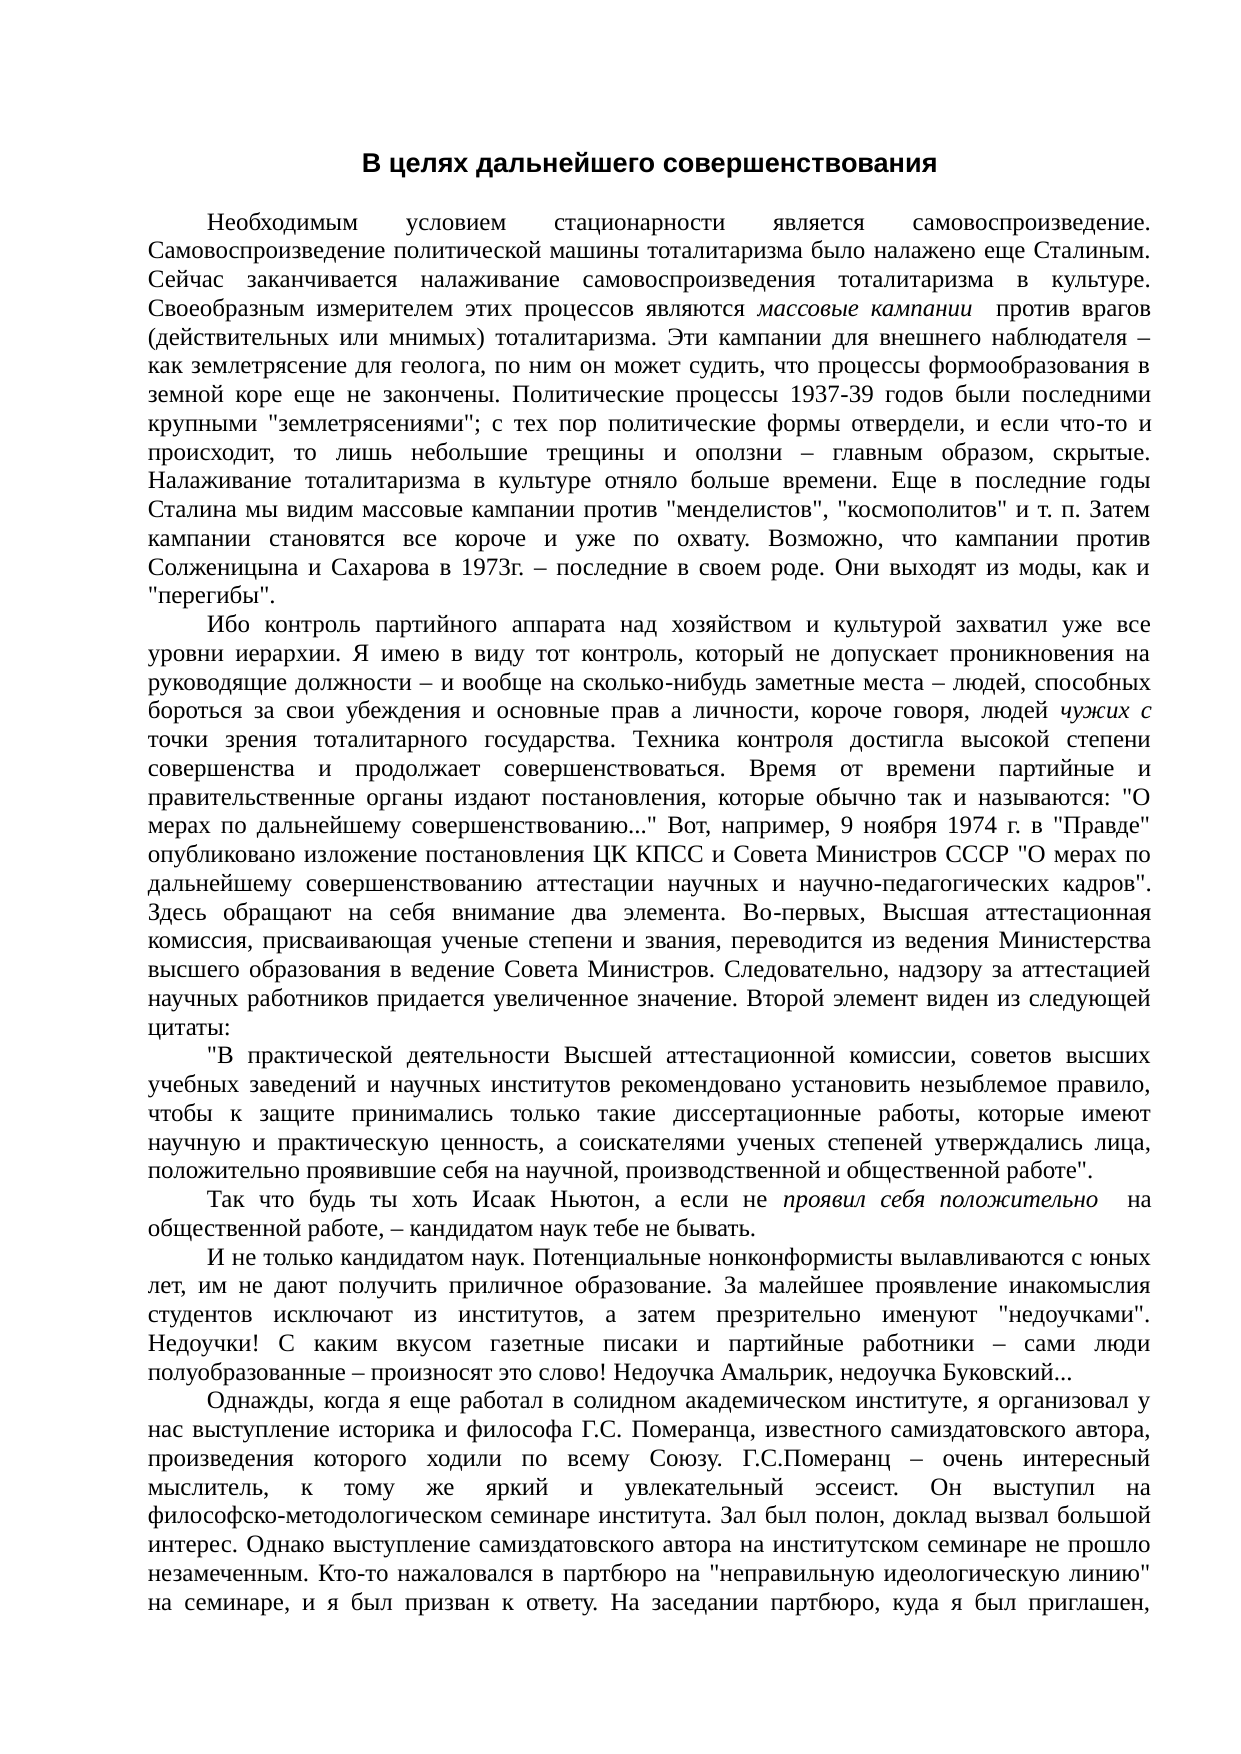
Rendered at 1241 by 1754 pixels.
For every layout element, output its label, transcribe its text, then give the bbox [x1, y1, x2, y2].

text Ибо контроль партийного аппарата над хозяйством и культурой захватил уже все уровни иерархии. Я имею в виду тот контроль, который не допускает проникновения на руководящие должности – и вообще на сколько‑нибудь заметные места – людей, способных бороться за свои убеждения и основные прав а личности, короче говоря, людей чужих с точки зрения тоталитарного государства. Техника контроля достигла высокой степени совершенства и продолжает совершенствоваться. Время от времени партийные и правительственные органы издают постановления, которые обычно так и называются: "О мерах по дальнейшему совершенствованию..." Вот, например, 9 ноября 1974 г. в "Правде" опубликовано изложение постановления ЦК КПСС и Совета Министров СССР "О мерах по дальнейшему совершенствованию аттестации научных и научно‑педагогических кадров". Здесь обращают на себя внимание два элемента. Во‑первых, Высшая аттестационная комиссия, присваивающая ученые степени и звания, переводится из ведения Министерства высшего образования в ведение Совета Министров. Следовательно, надзору за аттестацией научных работников придается увеличенное значение. Второй элемент виден из следующей цитаты: [148, 609, 1152, 1041]
text Необходимым условием стационарности является самовоспроизведение. Самовоспроизведение политической машины тоталитаризма было налажено еще Сталиным. Сейчас заканчивается налаживание самовоспроизведения тоталитаризма в культуре. Своеобразным измерителем этих процессов являются массовые кампании против врагов (действительных или мнимых) тоталитаризма. Эти кампании для внешнего наблюдателя – как землетрясение для геолога, по ним он может судить, что процессы формообразования в земной коре еще не закончены. Политические процессы 1937‑39 годов были последними крупными "землетрясениями"; с тех пор полити­ческие формы отвердели, и если что‑то и происходит, то лишь небольшие трещины и оползни – главным образом, скрытые. Налаживание тоталитаризма в культуре отняло больше времени. Еще в последние годы Сталина мы видим массовые кампании против "менделистов", "космополитов" и т. п. Затем кампании становятся все короче и уже по охвату. Возможно, что кампании против Солженицына и Сахарова в 1973г. – последние в своем роде. Они выходят из моды, как и "перегибы". [148, 207, 1152, 609]
text "В практической деятельности Высшей аттестационной комиссии, советов высших учебных заведений и научных институтов рекомендовано установить незыблемое правило, чтобы к защите принимались только такие диссертационные работы, которые имеют научную и практическую ценность, а соискате­лями ученых степеней утверждались лица, положительно проявившие себя на научной, производственной и общественной работе". [148, 1041, 1152, 1184]
text Так что будь ты хоть Исаак Ньютон, а если не проявил себя положительно на общественной работе, – кандидатом наук тебе не бывать. [148, 1184, 1152, 1242]
subtitle В целях дальнейшего совершенствования [148, 147, 1152, 178]
text Однажды, когда я еще работал в солидном академическом институте, я организовал у нас выступление историка и философа Г.С. Померанца, известного самиздатовского автора, произведения которого ходили по всему Союзу. Г.С.Померанц – очень интересный мыслитель, к тому же яркий и увлекательный эссеист. Он выступил на философско‑методологическом семинаре института. Зал был полон, доклад вызвал большой интерес. Однако выступление самиздатовского автора на институтском семинаре не прошло незамеченным. Кто‑то нажаловался в партбюро на "неправильную идеологическую линию" на семинаре, и я был призван к ответу. На заседании партбюро, куда я был приглашен, [148, 1386, 1152, 1616]
text И не только кандидатом наук. Потенциальные нонконформисты вылавливаются с юных лет, им не дают получить приличное образование. За малейшее проявление инакомыслия студентов исключают из институтов, а затем презрительно именуют "недоучками". Недоучки! С каким вкусом газетные писаки и партийные работники – сами люди полуобразованные – произносят это слово! Недоучка Амальрик, недоучка Буковский... [148, 1242, 1152, 1386]
